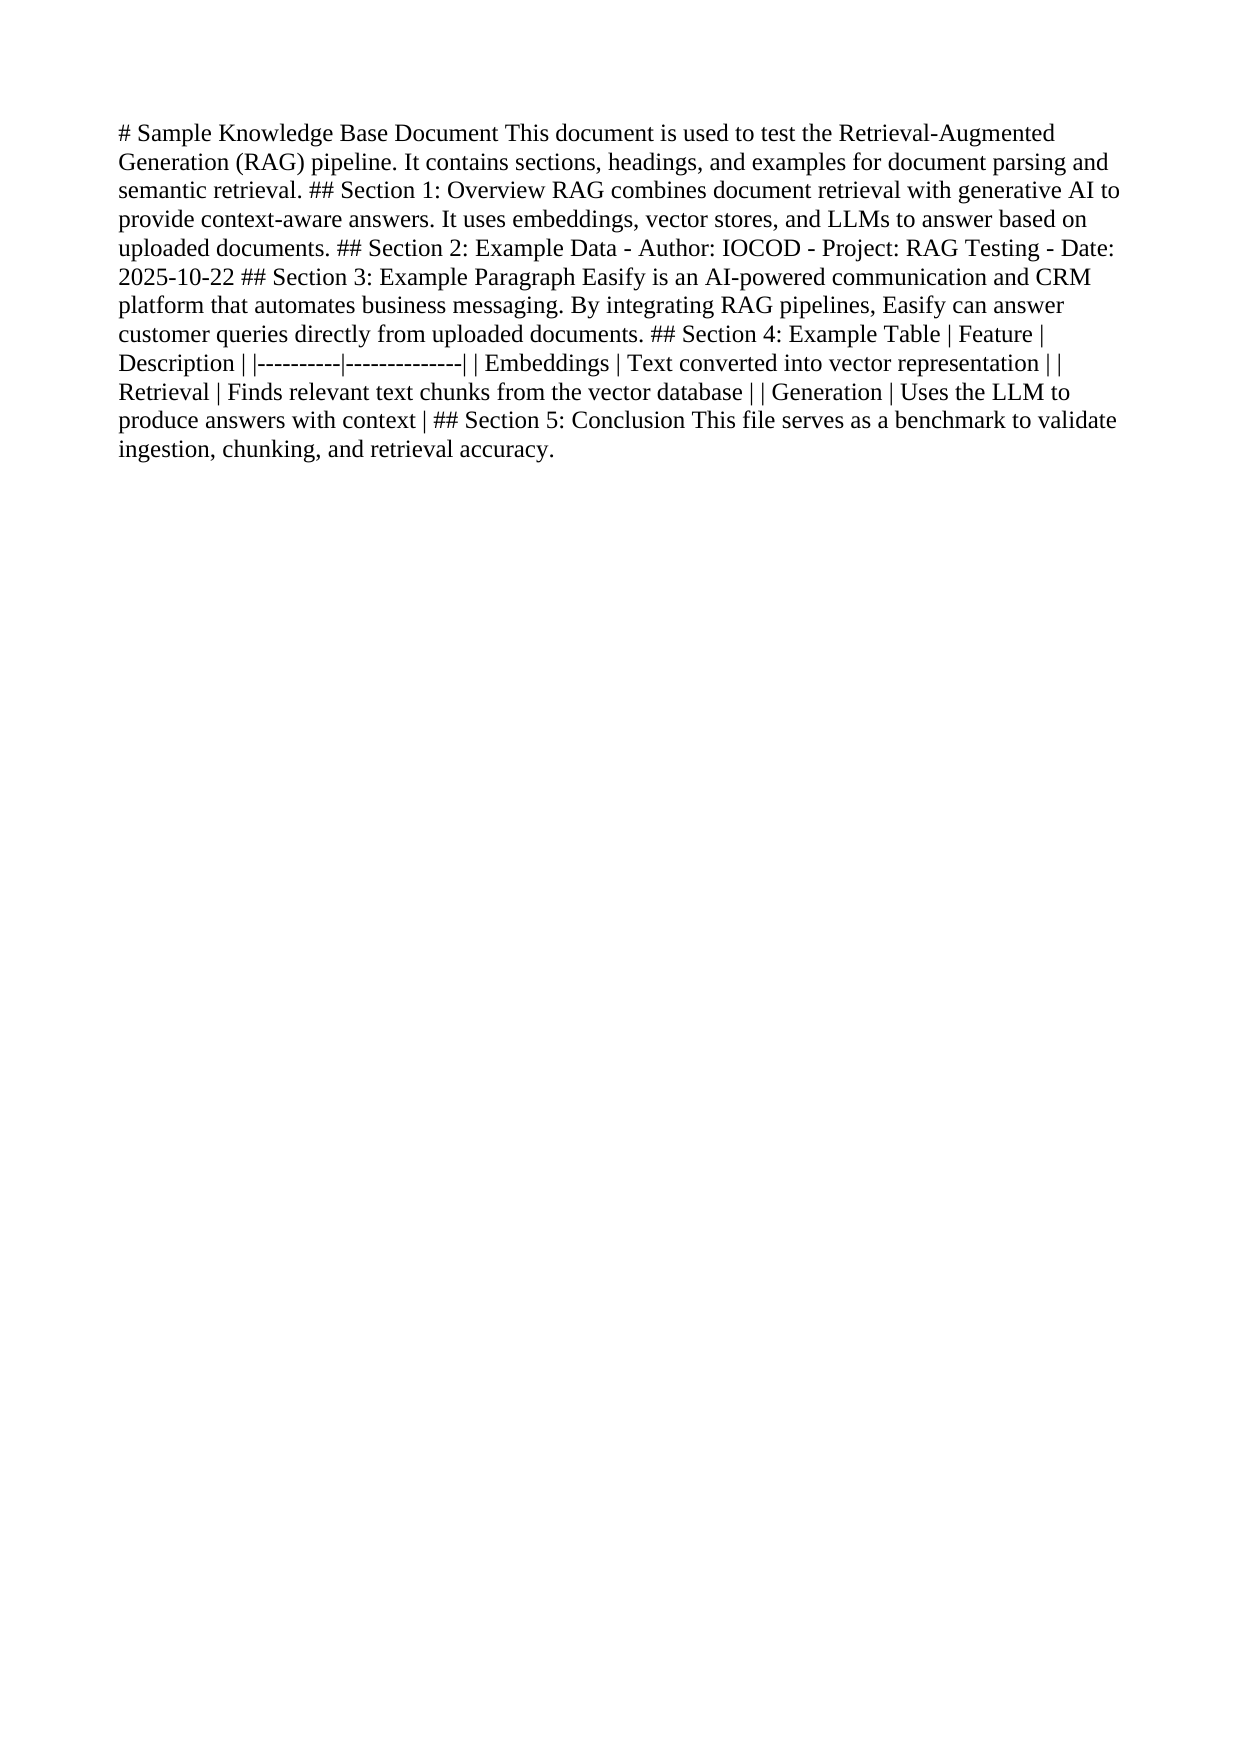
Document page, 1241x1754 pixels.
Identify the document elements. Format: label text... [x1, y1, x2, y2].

text # Sample Knowledge Base Document This document is used to test the Retrieval-Augmented Generation (RAG) pipeline. It contains sections, headings, and examples for document parsing and semantic retrieval. ## Section 1: Overview RAG combines document retrieval with generative AI to provide context-aware answers. It uses embeddings, vector stores, and LLMs to answer based on uploaded documents. ## Section 2: Example Data - Author: IOCOD - Project: RAG Testing - Date: 2025-10-22 ## Section 3: Example Paragraph Easify is an AI-powered communication and CRM platform that automates business messaging. By integrating RAG pipelines, Easify can answer customer queries directly from uploaded documents. ## Section 4: Example Table | Feature | Description | |----------|--------------| | Embeddings | Text converted into vector representation | | Retrieval | Finds relevant text chunks from the vector database | | Generation | Uses the LLM to produce answers with context | ## Section 5: Conclusion This file serves as a benchmark to validate ingestion, chunking, and retrieval accuracy. [118, 118, 1122, 463]
